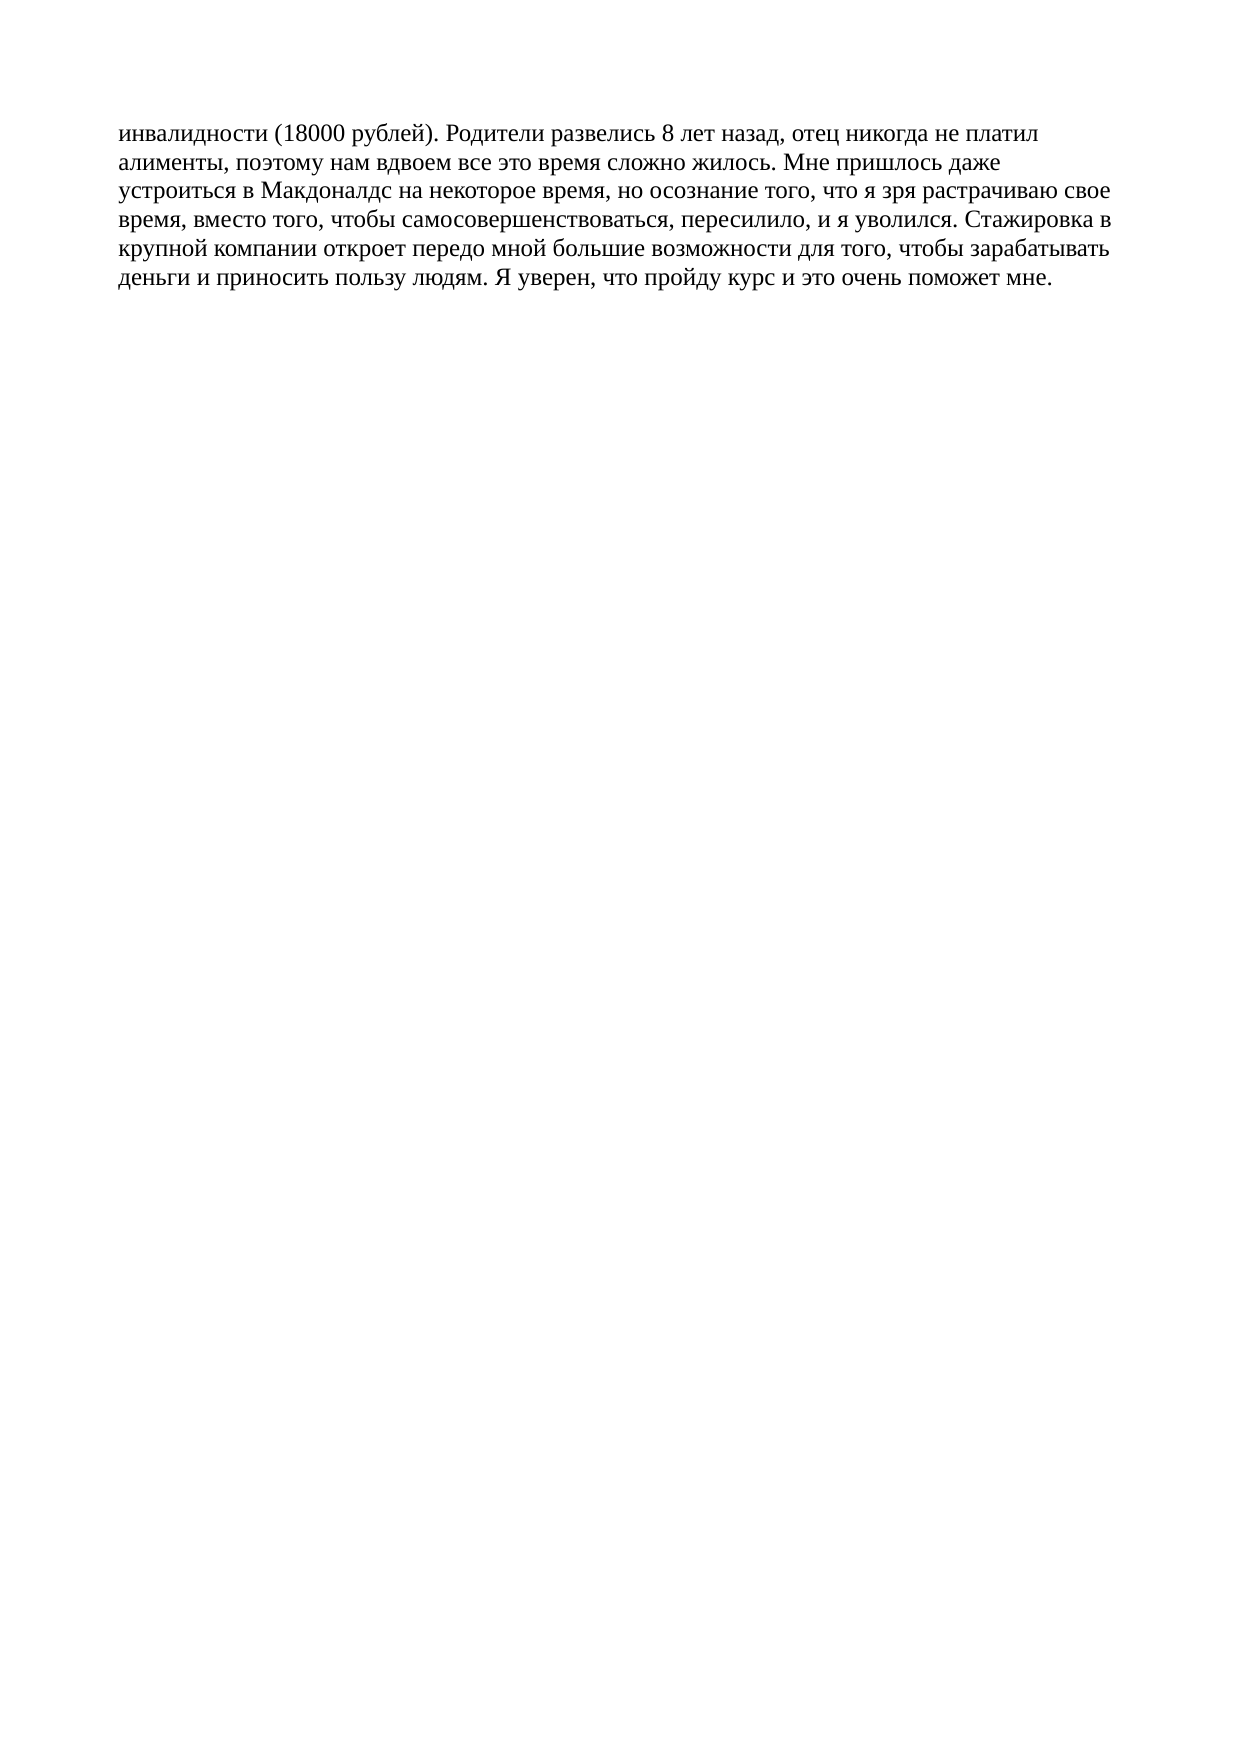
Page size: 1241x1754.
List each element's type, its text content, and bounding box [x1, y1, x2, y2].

text инвалидности (18000 рублей). Родители развелись 8 лет назад, отец никогда не платил алименты, поэтому нам вдвоем все это время сложно жилось. Мне пришлось даже устроиться в Макдоналдс на некоторое время, но осознание того, что я зря растрачиваю свое время, вместо того, чтобы самосовершенствоваться, пересилило, и я уволился. Стажировка в крупной компании откроет передо мной большие возможности для того, чтобы зарабатывать деньги и приносить пользу людям. Я уверен, что пройду курс и это очень поможет мне. [118, 118, 1122, 291]
